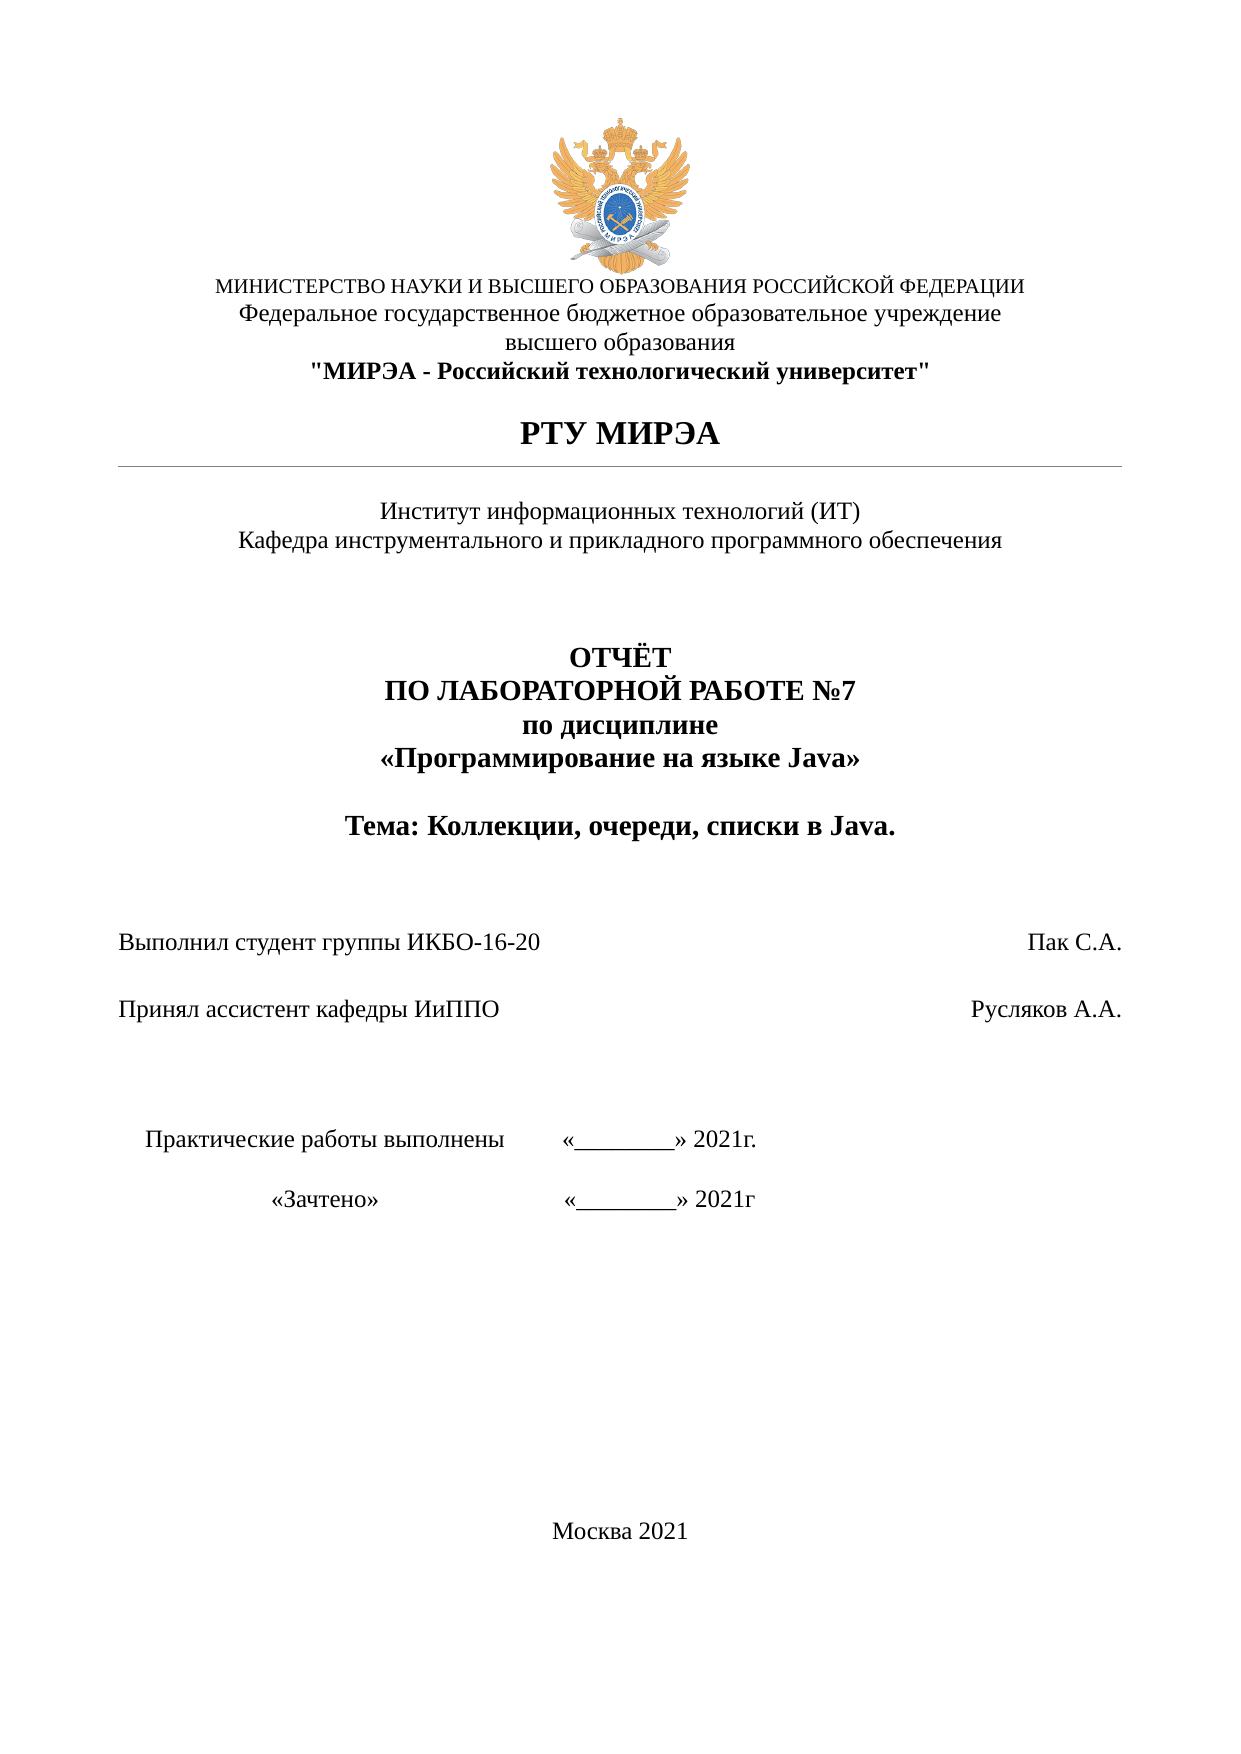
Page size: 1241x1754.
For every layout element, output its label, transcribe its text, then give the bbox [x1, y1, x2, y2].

picture [542, 118, 699, 275]
table_header Пак С.А. [787, 928, 1122, 956]
text ПО ЛАБОРАТОРНОЙ РАБОТЕ №7 [118, 673, 1122, 707]
text Тема: Коллекции, очереди, списки в Java. [118, 808, 1122, 841]
table_cell «________» 2021г [531, 1169, 787, 1228]
text Федеральное государственное бюджетное образовательное учреждение [118, 298, 1122, 327]
table_header Выполнил студент группы ИКБО-16-20 [118, 928, 548, 956]
text ОТЧЁТ [118, 640, 1122, 673]
text "МИРЭА - Российский технологический университет" [118, 356, 1122, 385]
table_header «________» 2021г. [531, 1109, 787, 1168]
table_cell Русляков А.А. [787, 956, 1122, 1023]
text Москва 2021 [118, 1516, 1122, 1544]
text Институт информационных технологий (ИТ) [118, 496, 1122, 525]
text по дисциплине [118, 707, 1122, 741]
table_cell «Зачтено» [118, 1169, 531, 1228]
text высшего образования [118, 327, 1122, 356]
table_header Практические работы выполнены [118, 1109, 531, 1168]
table_cell [549, 956, 787, 1023]
table_cell [787, 1169, 1122, 1228]
text МИНИСТЕРСТВО НАУКИ И ВЫСШЕГО ОБРАЗОВАНИЯ РОССИЙСКОЙ ФЕДЕРАЦИИ [118, 118, 1122, 298]
table_header [549, 928, 787, 956]
table_header [787, 1109, 1122, 1168]
table_cell Принял ассистент кафедры ИиППО [118, 956, 548, 1023]
text РТУ МИРЭА [118, 413, 1122, 452]
text «Программирование на языке Java» [118, 741, 1122, 774]
text Кафедра инструментального и прикладного программного обеспечения [118, 525, 1122, 554]
